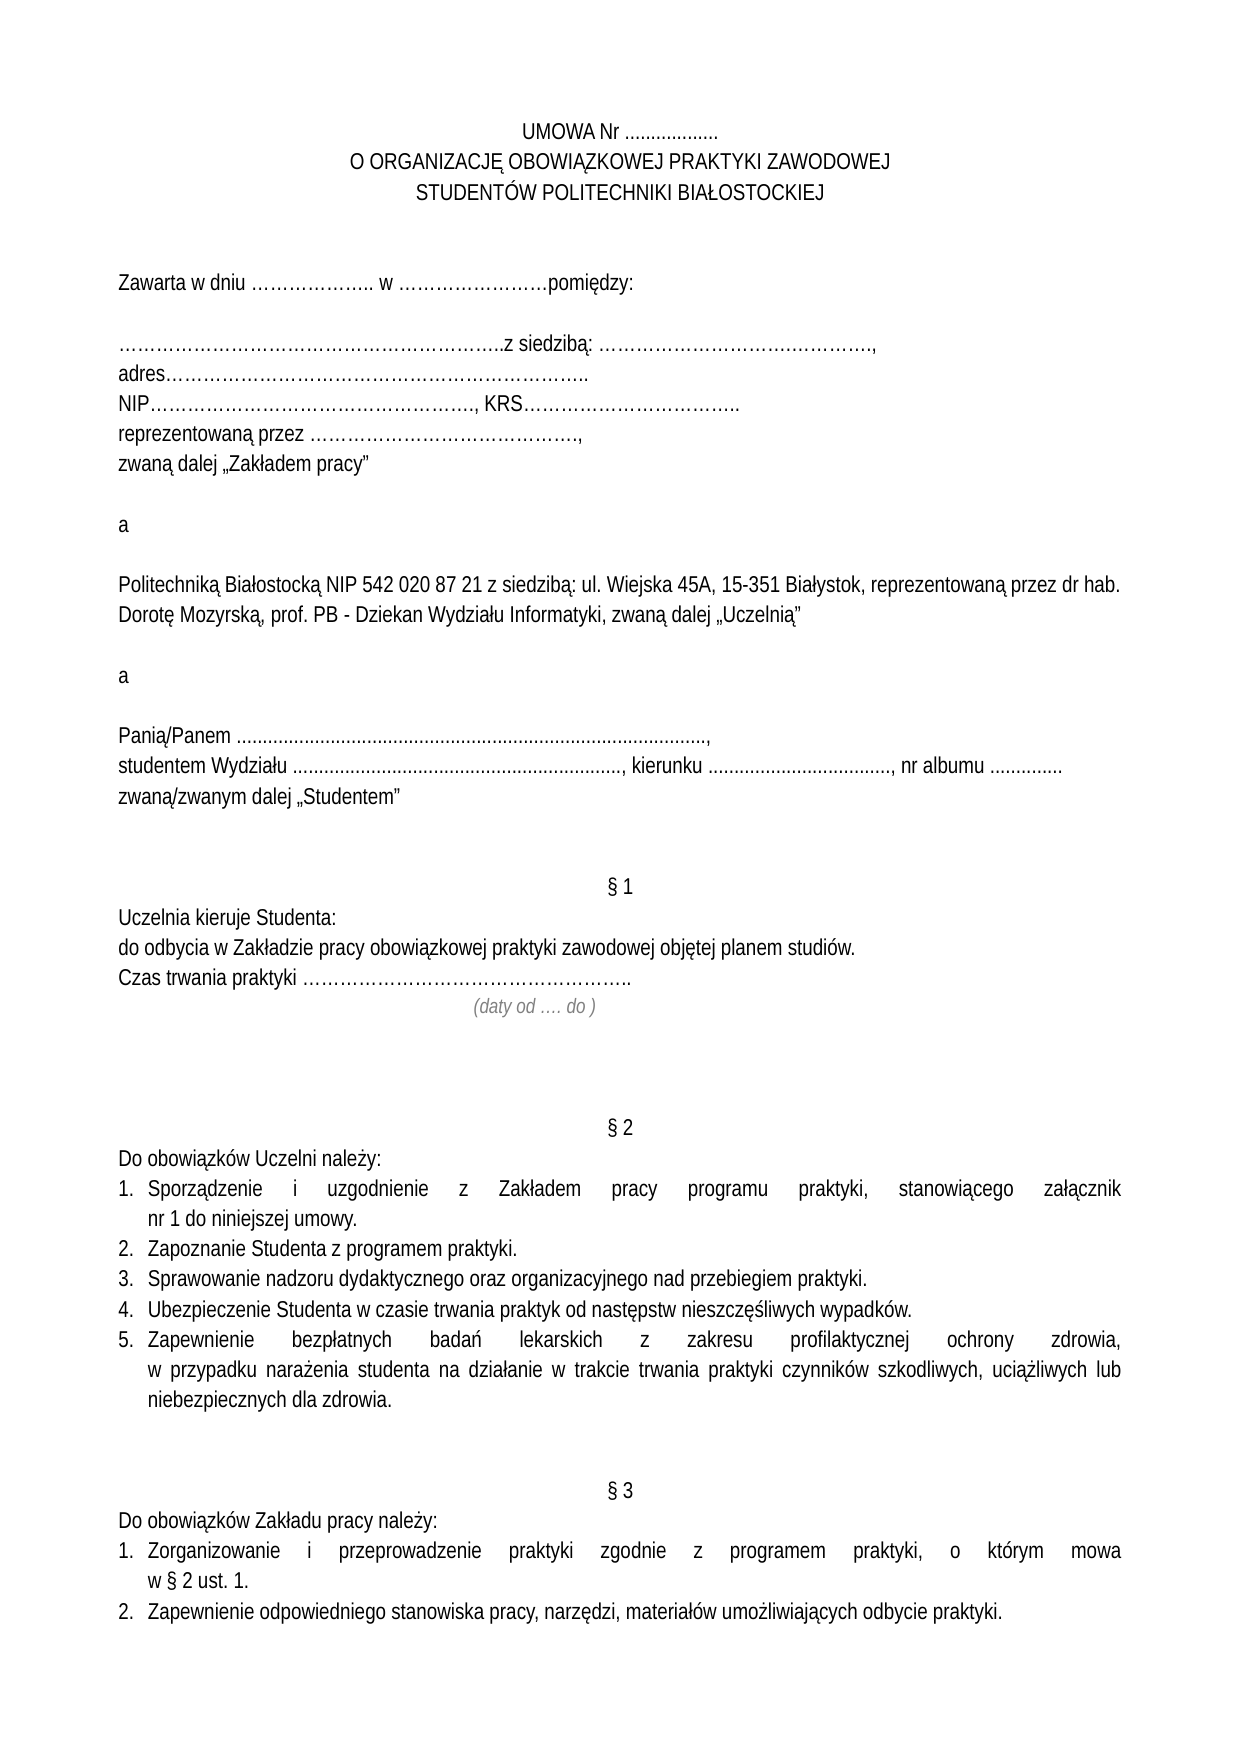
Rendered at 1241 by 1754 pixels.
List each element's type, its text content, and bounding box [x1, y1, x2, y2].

text studentem Wydziału ..............................................................., kierunku ..................................., nr albumu .............. [118, 752, 1122, 779]
text zwaną dalej „Zakładem pracy” [118, 450, 1122, 477]
text § 2 [118, 1114, 1122, 1141]
text Do obowiązków Uczelni należy: [118, 1144, 1122, 1171]
text (daty od …. do ) [118, 994, 1122, 1018]
text zwaną/zwanym dalej „Studentem” [118, 783, 1122, 809]
list Zorganizowanie i przeprowadzenie praktyki zgodnie z programem praktyki, o którym mowa w § 2 ust. 1. [118, 1537, 1122, 1594]
text reprezentowaną przez ……………………………………., [118, 420, 1122, 447]
text a [118, 662, 1122, 688]
text (od …. do …) [339, 1022, 1122, 1050]
text § 1 [118, 873, 1122, 900]
list Zapoznanie Studenta z programem praktyki. [118, 1235, 1122, 1261]
text Politechniką Białostocką NIP 542 020 87 21 z siedzibą: ul. Wiejska 45A, 15-351 Białystok, reprezentowaną przez dr hab. Dorotę Mozyrską, prof. PB - Dziekan Wydziału Informatyki, zwaną dalej „Uczelnią” [118, 571, 1122, 628]
text UMOWA Nr .................. [118, 118, 1122, 144]
text ……………………………………………………..z siedzibą: ………………………….…………., adres………………………………………………………….. [118, 329, 1122, 386]
list Sprawowanie nadzoru dydaktycznego oraz organizacyjnego nad przebiegiem praktyki. [118, 1265, 1122, 1292]
list Zapewnienie odpowiedniego stanowiska pracy, narzędzi, materiałów umożliwiających odbycie praktyki. [118, 1598, 1122, 1624]
text § 3 [118, 1477, 1122, 1503]
text O ORGANIZACJĘ OBOWIĄZKOWEJ PRAKTYKI ZAWODOWEJ [118, 148, 1122, 175]
list Zapewnienie bezpłatnych badań lekarskich z zakresu profilaktycznej ochrony zdrowia, w przypadku narażenia studenta na działanie w trakcie trwania praktyki czynników szkodliwych, uciążliwych lub niebezpiecznych dla zdrowia. [118, 1326, 1122, 1412]
list Sporządzenie i uzgodnienie z Zakładem pracy programu praktyki, stanowiącego załącznik nr 1 do niniejszej umowy. [118, 1175, 1122, 1231]
text NIP……………………………………………., KRS…………………………….. [118, 390, 1122, 416]
text a [118, 511, 1122, 537]
list Ubezpieczenie Studenta w czasie trwania praktyk od następstw nieszczęśliwych wypadków. [118, 1296, 1122, 1322]
text Do obowiązków Zakładu pracy należy: [118, 1507, 1122, 1533]
text Czas trwania praktyki …………………………………………….. [118, 964, 1122, 990]
text Uczelnia kieruje Studenta: [118, 903, 1122, 930]
text Zawarta w dniu ……………….. w ……………………pomiędzy: [118, 269, 1122, 296]
text do odbycia w Zakładzie pracy obowiązkowej praktyki zawodowej objętej planem studiów. [118, 934, 1122, 960]
text Panią/Panem .........................................................................................., [118, 722, 1122, 749]
text STUDENTÓW POLITECHNIKI BIAŁOSTOCKIEJ [118, 178, 1122, 205]
